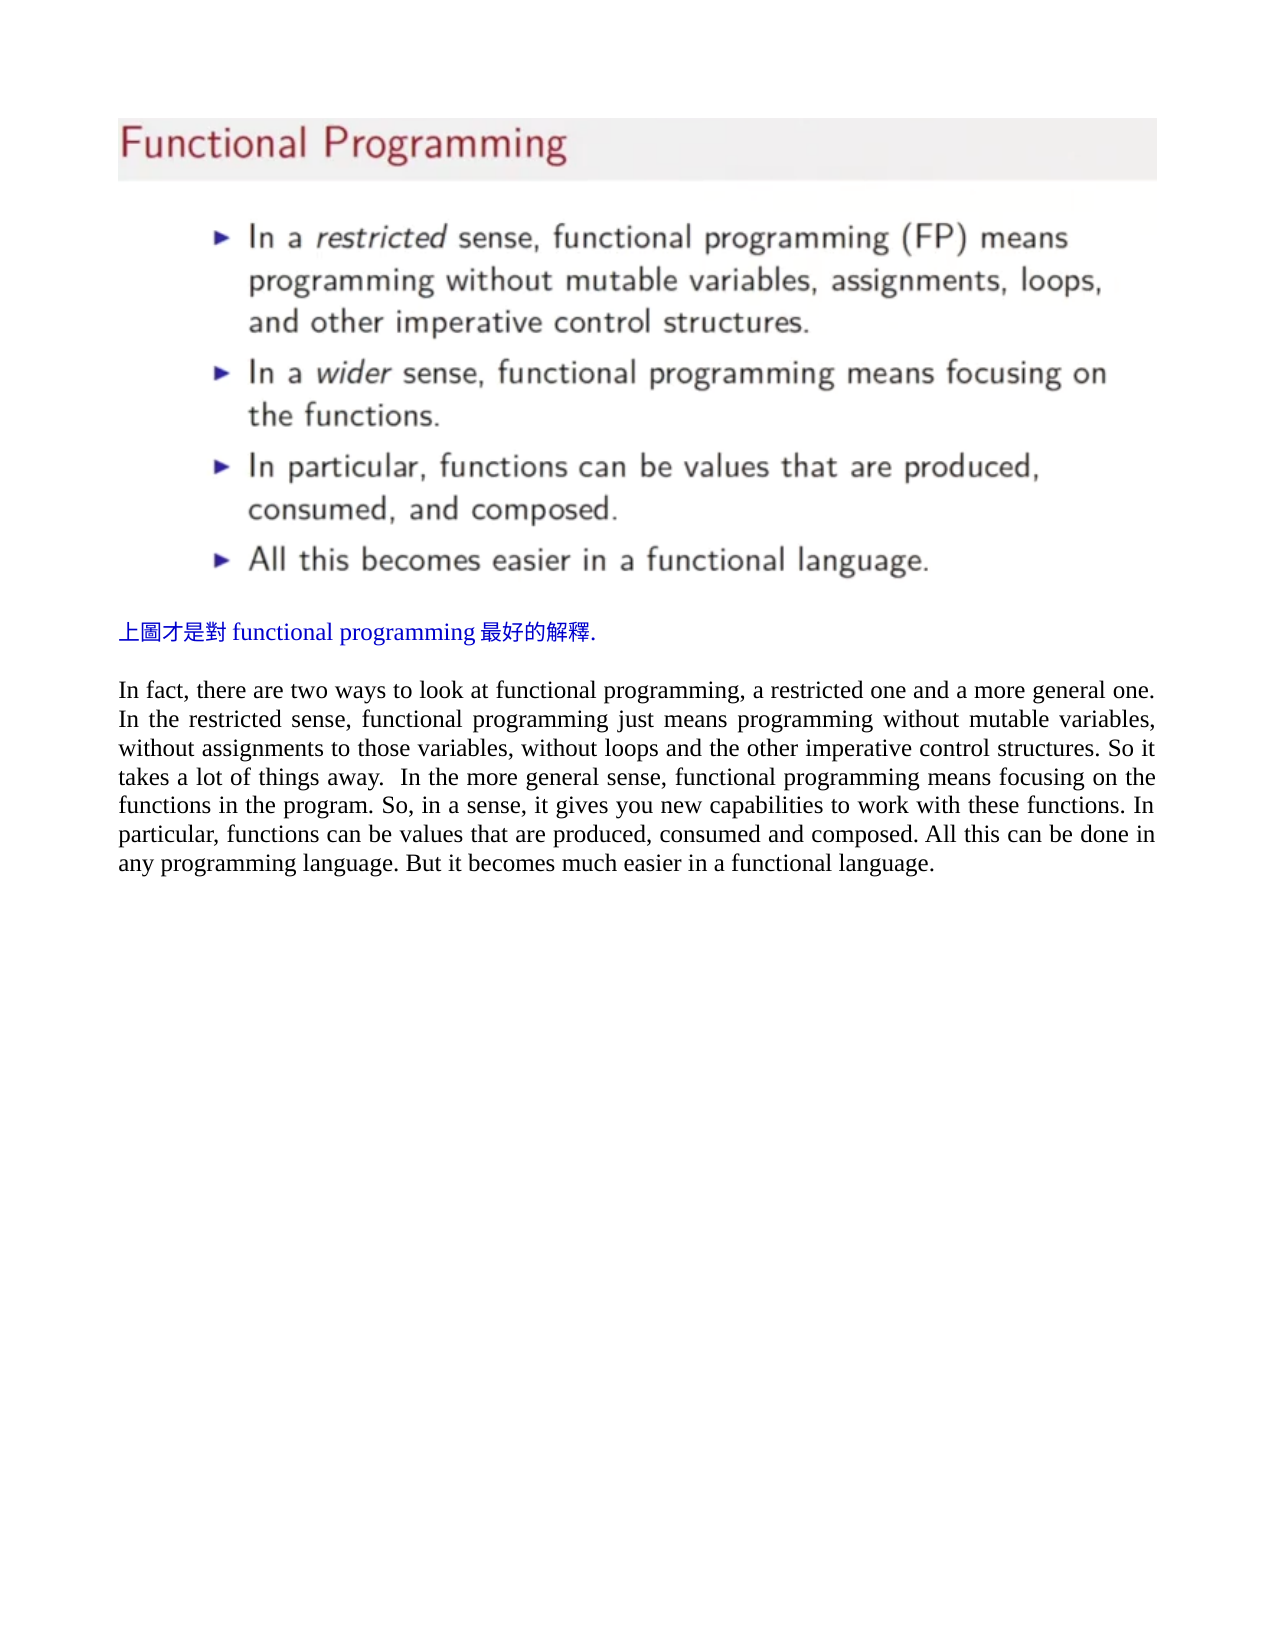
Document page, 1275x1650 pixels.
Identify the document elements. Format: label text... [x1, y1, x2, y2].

text In fact, there are two ways to look at functional programming, a restricted one and a more general one. In the restricted sense, functional programming just means programming without mutable variables, without assignments to those variables, without loops and the other imperative control structures. So it takes a lot of things away. In the more general sense, functional programming means focusing on the functions in the program. So, in a sense, it gives you new capabilities to work with these functions. In particular, functions can be values that are produced, consumed and composed. All this can be done in any programming language. But it becomes much easier in a functional language. [118, 676, 1157, 877]
text 上圖才是對functional programming最好的解釋. [118, 615, 1157, 647]
picture [118, 118, 1157, 587]
